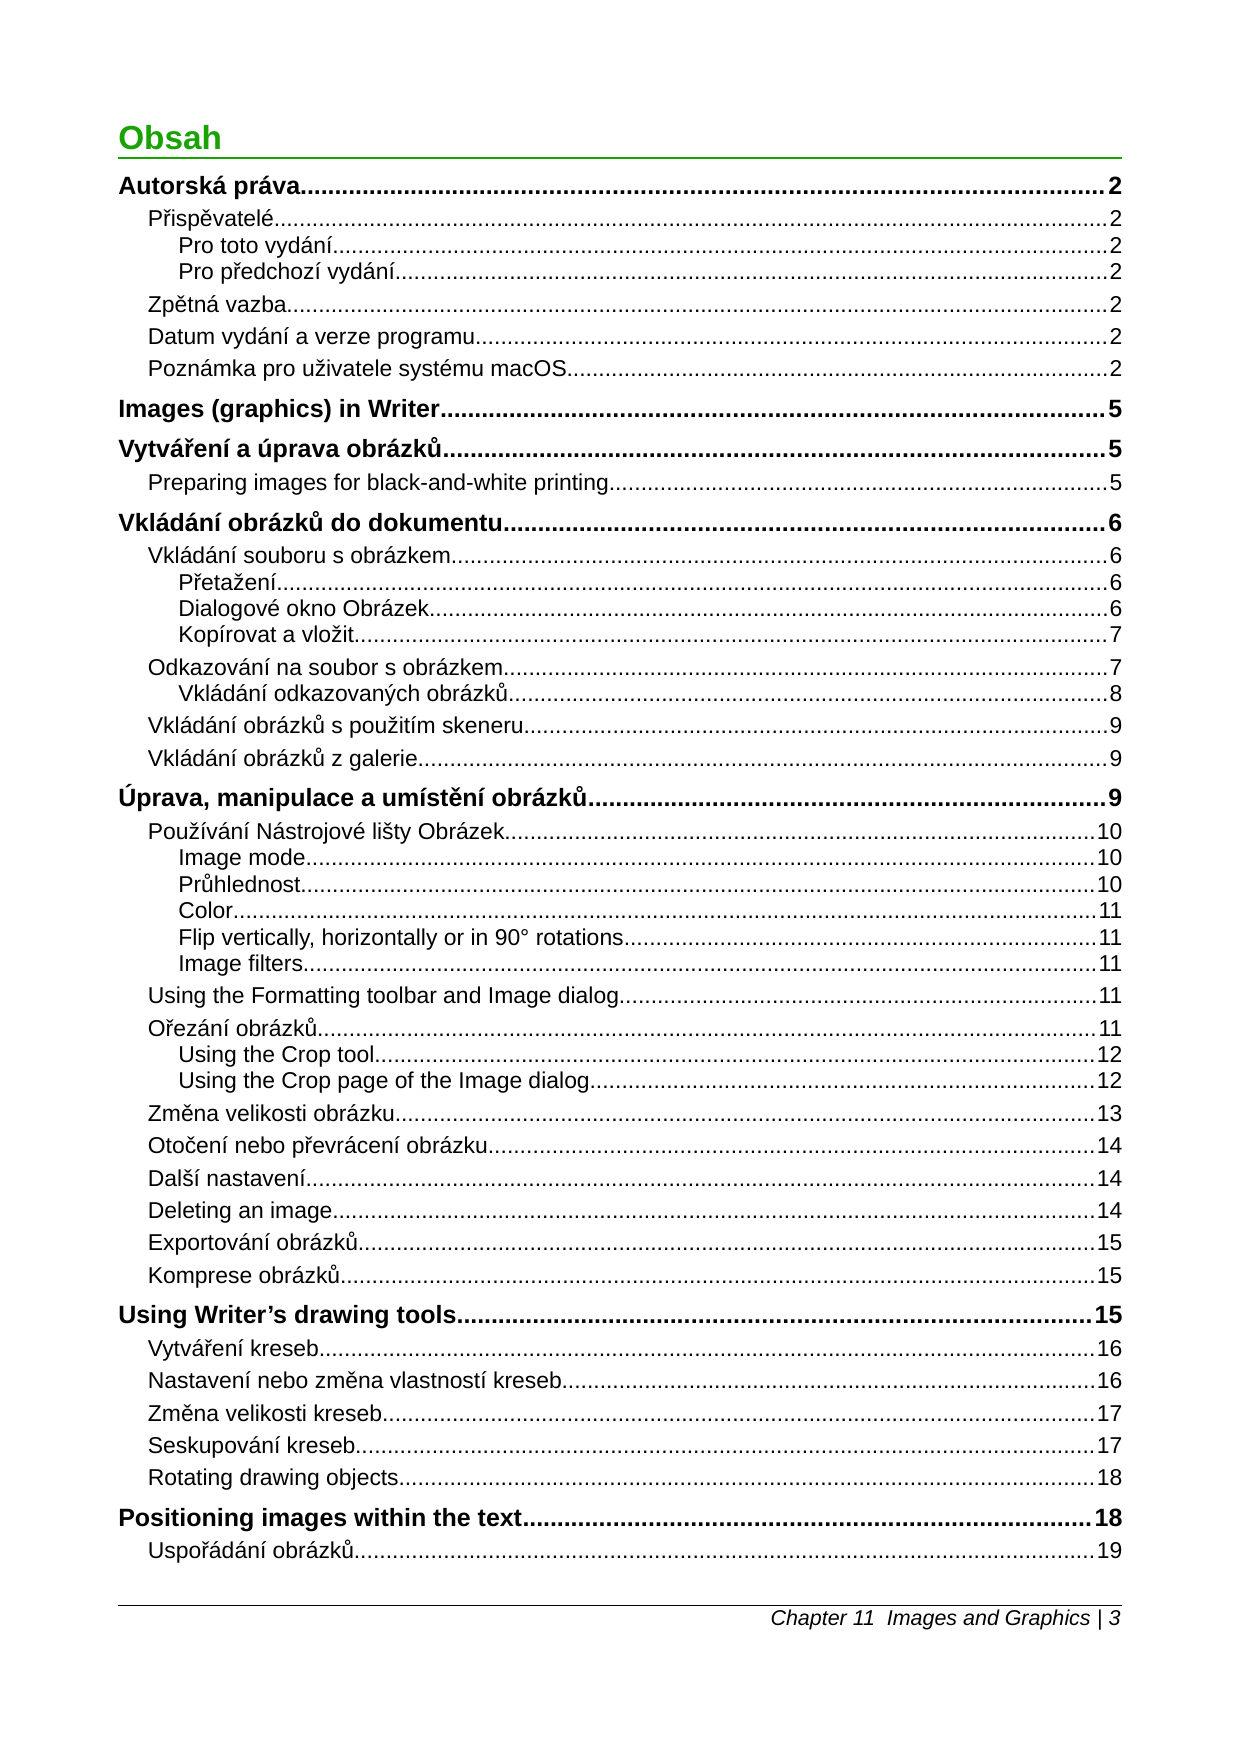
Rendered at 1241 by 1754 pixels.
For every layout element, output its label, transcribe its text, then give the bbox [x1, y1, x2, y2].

text Image filters 11 [178, 950, 1122, 976]
text Přetažení 6 [178, 569, 1122, 595]
text Uspořádání obrázků 19 [148, 1537, 1122, 1564]
text Images (graphics) in Writer 5 [118, 394, 1122, 422]
text Positioning images within the text 18 [118, 1503, 1122, 1531]
text Další nastavení 14 [148, 1164, 1122, 1191]
text Preparing images for black-and-white printing 5 [148, 469, 1122, 496]
text Using Writer’s drawing tools 15 [118, 1300, 1122, 1329]
text Dialogové okno Obrázek 6 [178, 595, 1122, 621]
text Používání Nástrojové lišty Obrázek 10 [148, 818, 1122, 844]
text Flip vertically, horizontally or in 90° rotations 11 [178, 923, 1122, 950]
text Vkládání obrázků z galerie 9 [148, 745, 1122, 771]
text Autorská práva 2 [118, 171, 1122, 199]
text Vytváření kreseb 16 [148, 1335, 1122, 1361]
text Zpětná vazba 2 [148, 291, 1122, 317]
text Poznámka pro uživatele systému macOS 2 [148, 355, 1122, 382]
text Image mode 10 [178, 844, 1122, 871]
text Using the Crop tool 12 [178, 1041, 1122, 1067]
text Vkládání souboru s obrázkem 6 [148, 542, 1122, 569]
text Rotating drawing objects 18 [148, 1464, 1122, 1491]
text Změna velikosti obrázku 13 [148, 1100, 1122, 1126]
text Průhlednost 10 [178, 871, 1122, 897]
text Ořezání obrázků 11 [148, 1014, 1122, 1041]
text Seskupování kreseb 17 [148, 1432, 1122, 1458]
text Deleting an image 14 [148, 1197, 1122, 1223]
text Přispěvatelé 2 [148, 205, 1122, 232]
text Otočení nebo převrácení obrázku 14 [148, 1132, 1122, 1158]
text Using the Crop page of the Image dialog 12 [178, 1067, 1122, 1094]
text Vkládání obrázků do dokumentu 6 [118, 507, 1122, 536]
text Vytváření a úprava obrázků 5 [118, 434, 1122, 463]
text Datum vydání a verze programu 2 [148, 323, 1122, 349]
text Odkazování na soubor s obrázkem 7 [148, 654, 1122, 680]
text Vkládání obrázků s použitím skeneru 9 [148, 712, 1122, 739]
text Using the Formatting toolbar and Image dialog 11 [148, 982, 1122, 1008]
text Color 11 [178, 897, 1122, 923]
text Kopírovat a vložit 7 [178, 621, 1122, 648]
text Úprava, manipulace a umístění obrázků 9 [118, 783, 1122, 812]
text Pro předchozí vydání 2 [178, 258, 1122, 284]
text Nastavení nebo změna vlastností kreseb 16 [148, 1367, 1122, 1393]
text Exportování obrázků 15 [148, 1229, 1122, 1256]
text Vkládání odkazovaných obrázků 8 [178, 680, 1122, 706]
text Změna velikosti kreseb 17 [148, 1399, 1122, 1426]
text Komprese obrázků 15 [148, 1262, 1122, 1288]
text Pro toto vydání 2 [178, 232, 1122, 258]
subtitle Obsah [118, 118, 1122, 157]
